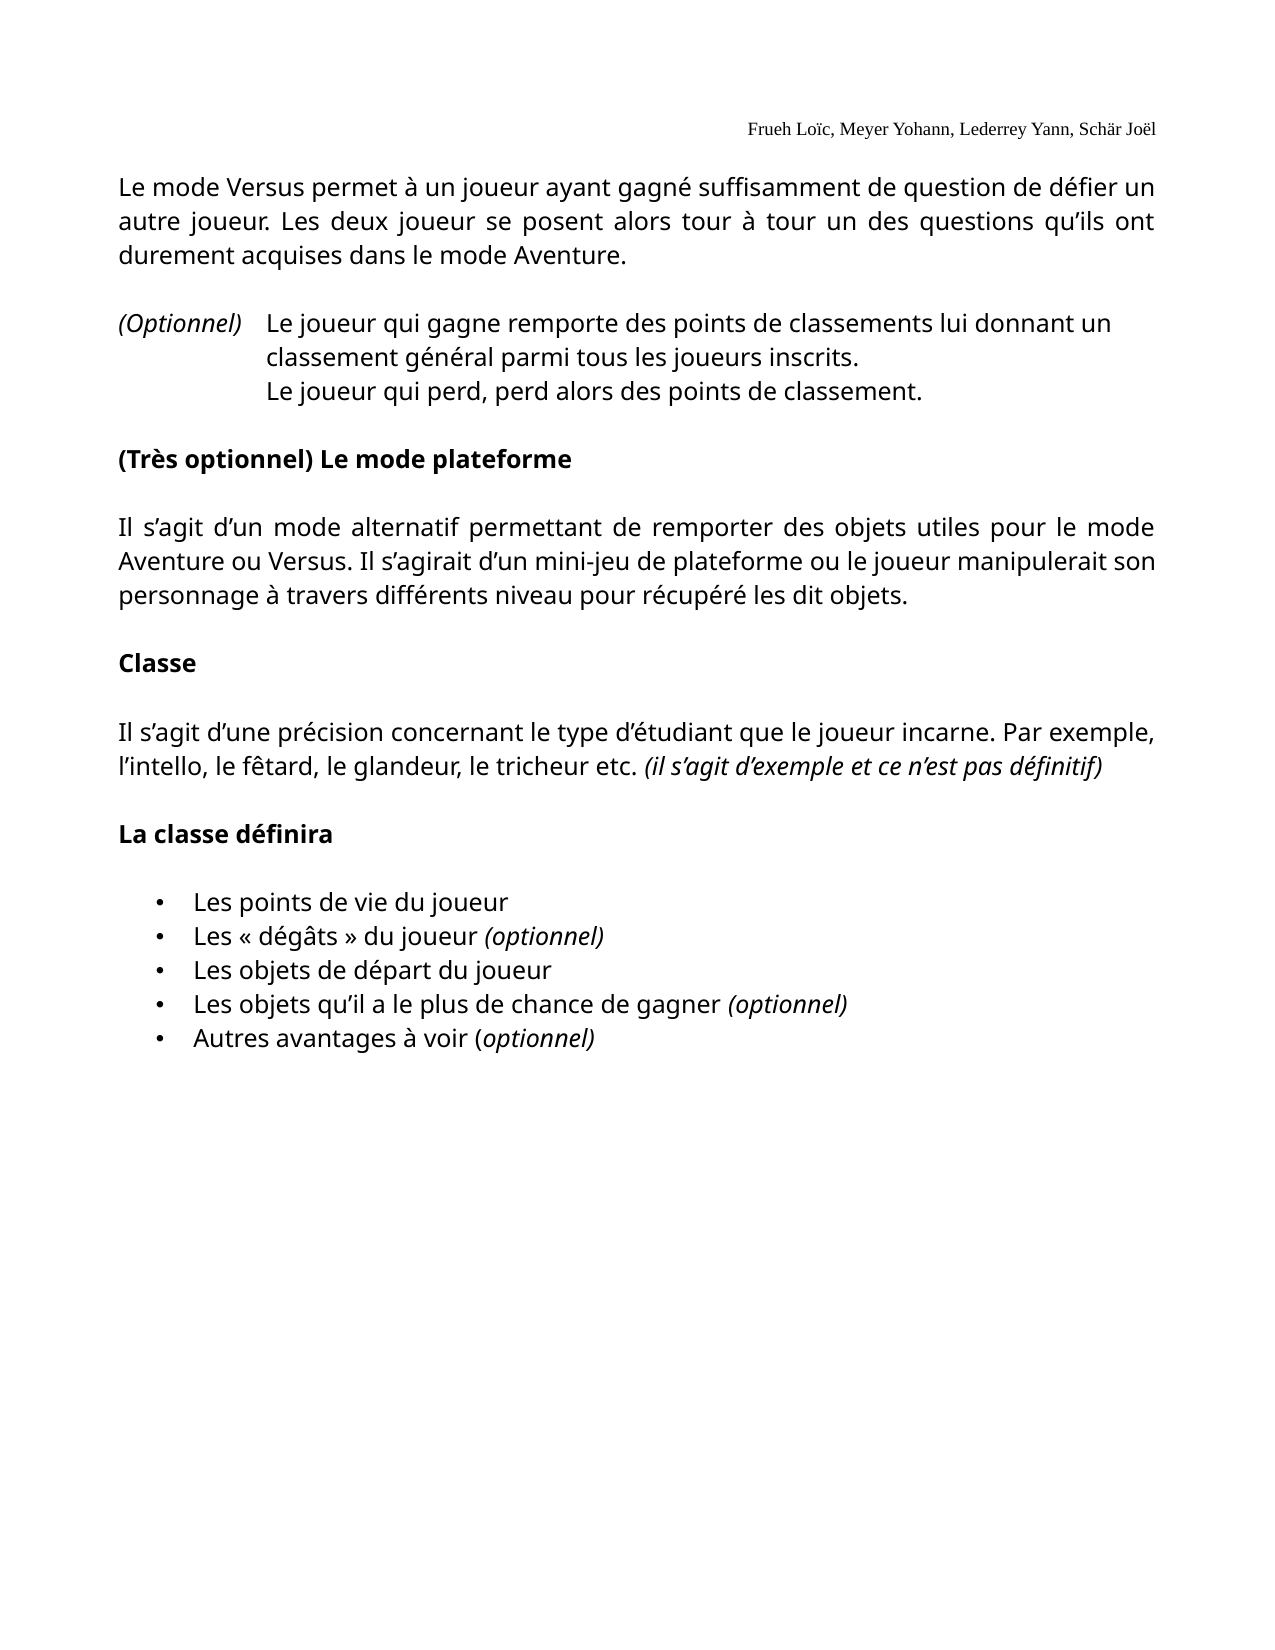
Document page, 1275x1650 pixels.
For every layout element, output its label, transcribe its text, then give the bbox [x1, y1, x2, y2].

text Il s’agit d’une précision concernant le type d’étudiant que le joueur incarne. Par exemple, l’intello, le fêtard, le glandeur, le tricheur etc. (il s’agit d’exemple et ce n’est pas définitif) [118, 714, 1157, 782]
list Autres avantages à voir (optionnel) [156, 1021, 1157, 1055]
text La classe définira [118, 816, 1157, 850]
list Les « dégâts » du joueur (optionnel) [156, 918, 1157, 953]
list Les objets qu’il a le plus de chance de gagner (optionnel) [156, 987, 1157, 1021]
text Il s’agit d’un mode alternatif permettant de remporter des objets utiles pour le mode Aventure ou Versus. Il s’agirait d’un mini-jeu de plateforme ou le joueur manipulerait son personnage à travers différents niveau pour récupéré les dit objets. [118, 510, 1157, 612]
text (Très optionnel) Le mode plateforme [118, 442, 1157, 476]
text Le joueur qui perd, perd alors des points de classement. [118, 373, 1157, 408]
list Les points de vie du joueur [156, 884, 1157, 918]
text Le mode Versus permet à un joueur ayant gagné suffisamment de question de défier un autre joueur. Les deux joueur se posent alors tour à tour un des questions qu’ils ont durement acquises dans le mode Aventure. [118, 169, 1157, 271]
text Classe [118, 646, 1157, 680]
list Les objets de départ du joueur [156, 953, 1157, 987]
text (Optionnel) Le joueur qui gagne remporte des points de classements lui donnant un classement général parmi tous les joueurs inscrits. [118, 305, 1157, 373]
